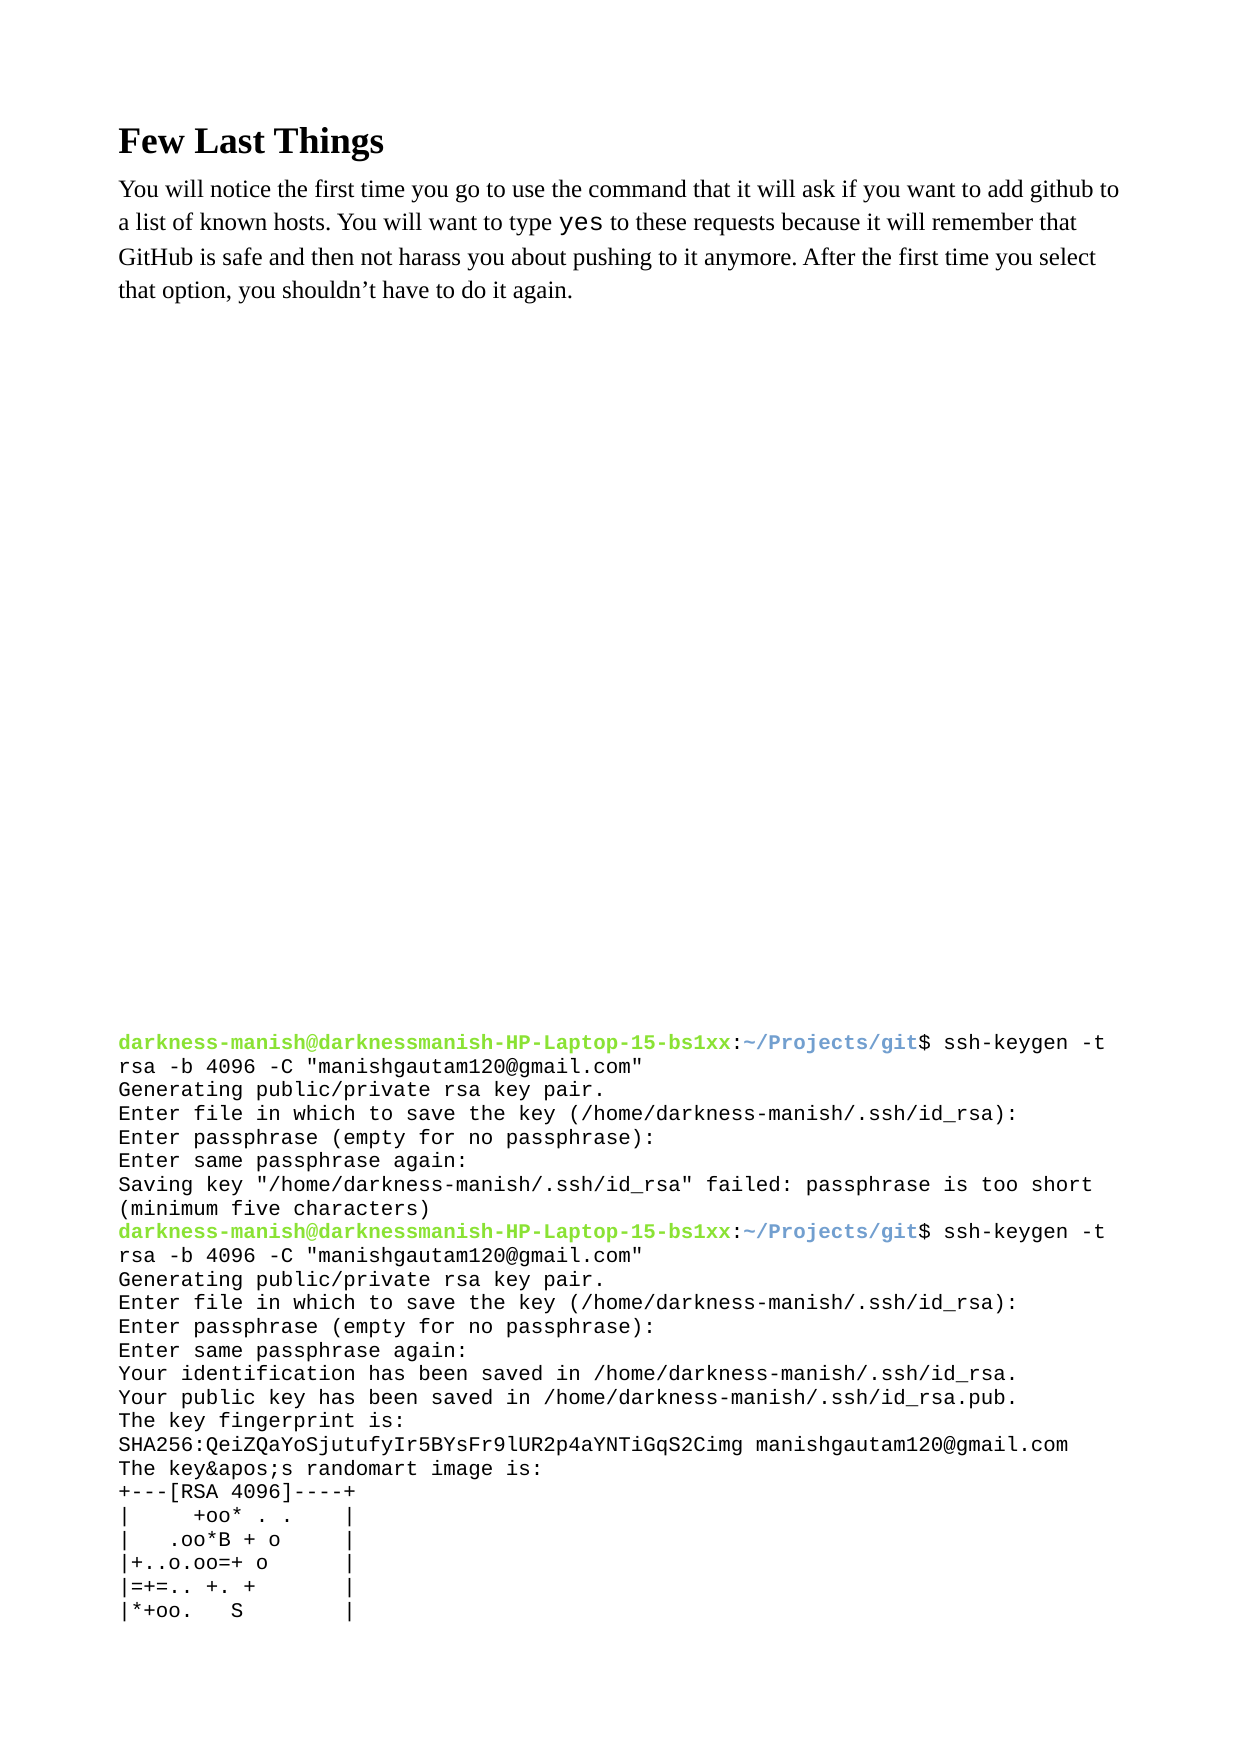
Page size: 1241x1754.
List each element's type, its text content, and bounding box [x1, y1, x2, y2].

subtitle Few Last Things [118, 118, 1122, 161]
text SHA256:QeiZQaYoSjutufyIr5BYsFr9lUR2p4aYNTiGqS2Cimg manishgautam120@gmail.com [118, 1434, 1122, 1458]
text Enter file in which to save the key (/home/darkness-manish/.ssh/id_rsa): [118, 1103, 1122, 1127]
text | +oo* . . | [118, 1505, 1122, 1529]
text The key fingerprint is: [118, 1411, 1122, 1434]
text Generating public/private rsa key pair. [118, 1079, 1122, 1103]
text Enter file in which to save the key (/home/darkness-manish/.ssh/id_rsa): [118, 1292, 1122, 1316]
text Enter same passphrase again: [118, 1339, 1122, 1363]
text darkness-manish@darknessmanish-HP-Laptop-15-bs1xx:~/Projects/git$ ssh-keygen -t rsa -b 4096 -C "manishgautam120@gmail.com" [118, 1032, 1122, 1079]
text Saving key "/home/darkness-manish/.ssh/id_rsa" failed: passphrase is too short (minimum five characters) [118, 1174, 1122, 1221]
text Your public key has been saved in /home/darkness-manish/.ssh/id_rsa.pub. [118, 1387, 1122, 1411]
text Your identification has been saved in /home/darkness-manish/.ssh/id_rsa. [118, 1363, 1122, 1387]
text The key&apos;s randomart image is: [118, 1458, 1122, 1481]
text Enter passphrase (empty for no passphrase): [118, 1316, 1122, 1339]
text darkness-manish@darknessmanish-HP-Laptop-15-bs1xx:~/Projects/git$ ssh-keygen -t rsa -b 4096 -C "manishgautam120@gmail.com" [118, 1221, 1122, 1269]
text |=+=.. +. + | [118, 1576, 1122, 1600]
text Generating public/private rsa key pair. [118, 1269, 1122, 1292]
text Enter same passphrase again: [118, 1150, 1122, 1174]
text Enter passphrase (empty for no passphrase): [118, 1127, 1122, 1150]
text |*+oo. S | [118, 1600, 1122, 1623]
text | .oo*B + o | [118, 1529, 1122, 1552]
text +---[RSA 4096]----+ [118, 1481, 1122, 1505]
text |+..o.oo=+ o | [118, 1552, 1122, 1576]
text You will notice the first time you go to use the command that it will ask if you want to add github to a list of known hosts. You will want to type yes to these requests because it will remember that GitHub is safe and then not harass you about pushing to it anymore. After the first time you select that option, you shouldn’t have to do it again. [118, 174, 1122, 304]
